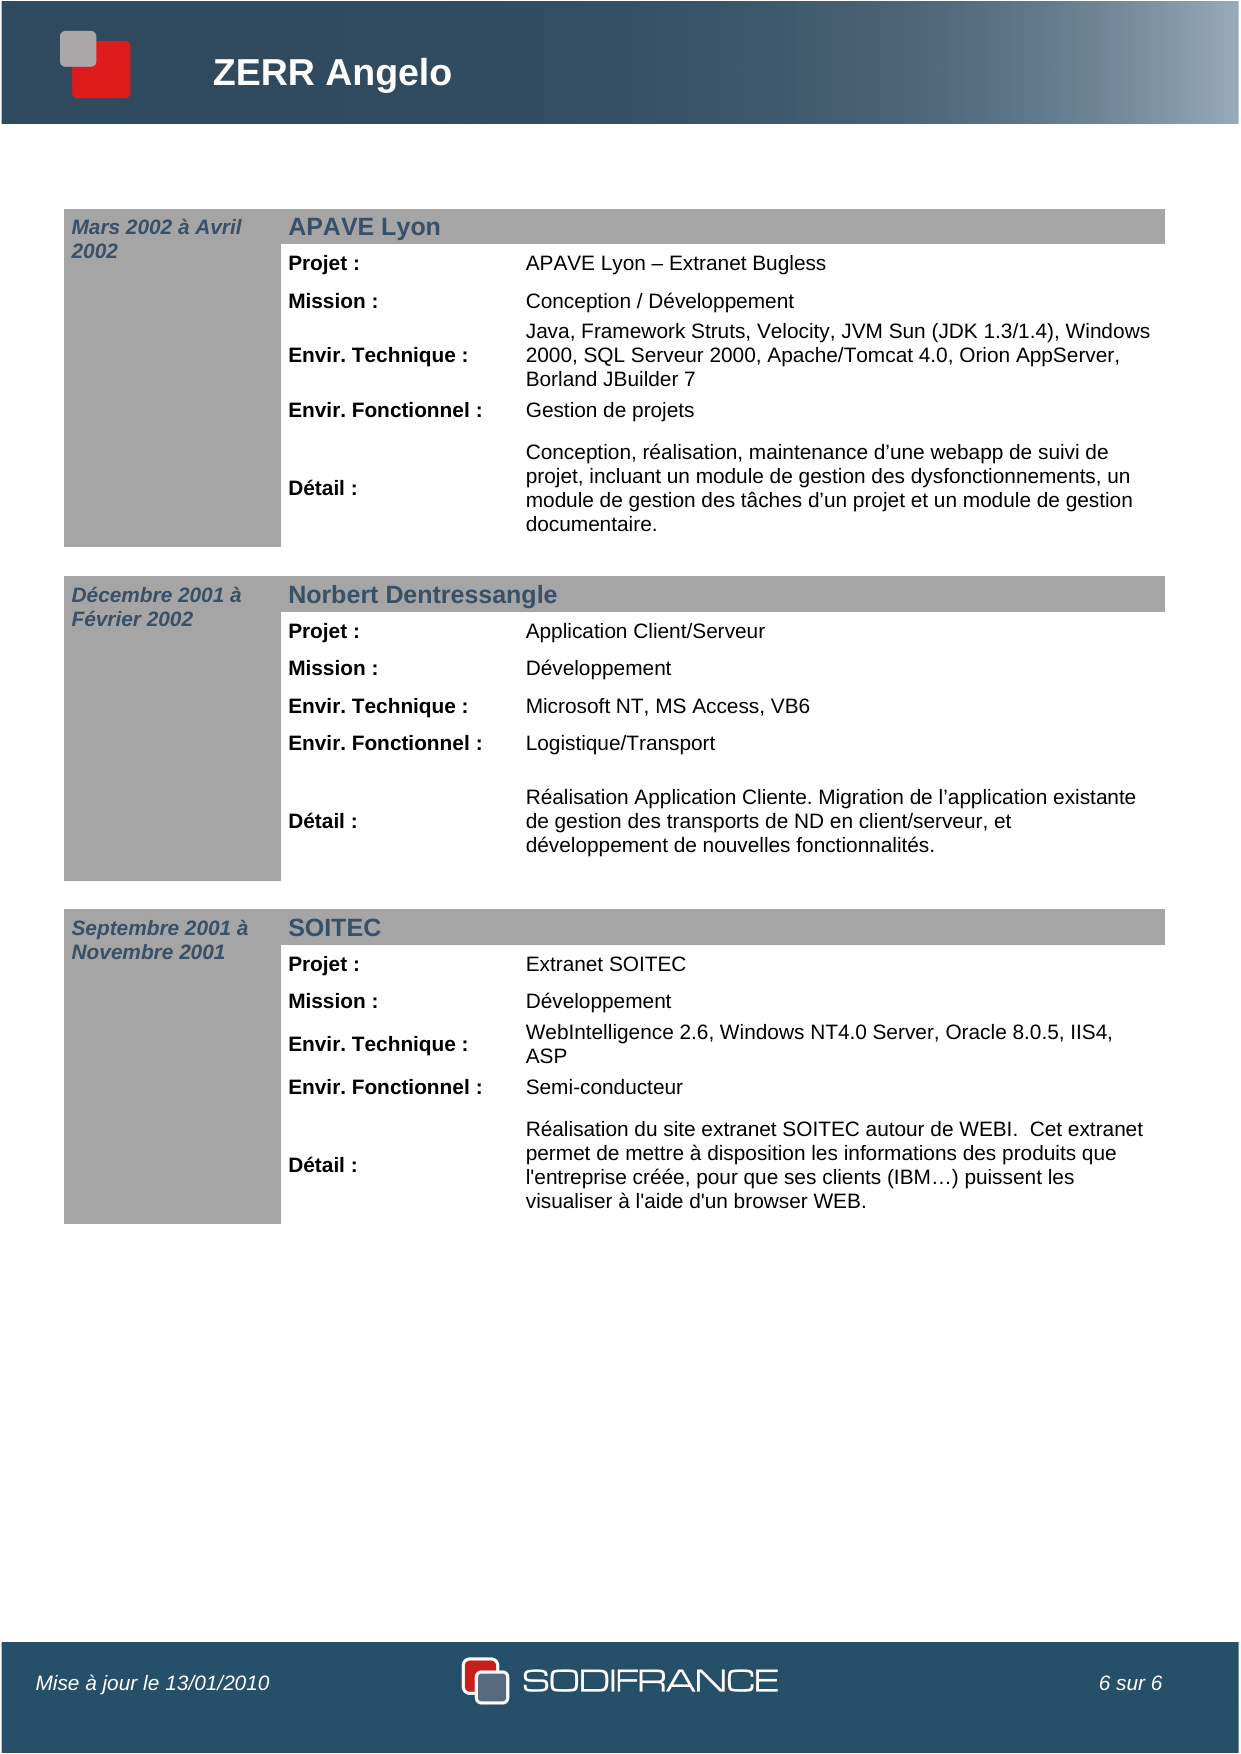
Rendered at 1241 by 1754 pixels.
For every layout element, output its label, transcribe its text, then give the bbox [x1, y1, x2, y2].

table_cell Détail : [281, 762, 518, 881]
table_cell Conception / Développement [518, 282, 1165, 319]
table_header SOITEC [281, 909, 1165, 945]
table_cell Envir. Fonctionnel : [281, 1068, 518, 1105]
table_cell Détail : [281, 429, 518, 547]
table_header Norbert Dentressangle [281, 576, 1165, 612]
table_cell APAVE Lyon – Extranet Bugless [518, 244, 1165, 282]
table_cell Détail : [281, 1105, 518, 1224]
table_header Décembre 2001 à Février 2002 [64, 576, 281, 881]
table_cell Envir. Technique : [281, 1020, 518, 1068]
table_cell Développement [518, 649, 1165, 687]
table_cell WebIntelligence 2.6, Windows NT4.0 Server, Oracle 8.0.5, IIS4, ASP [518, 1020, 1165, 1068]
table_cell Développement [518, 983, 1165, 1020]
table_cell Logistique/Transport [518, 724, 1165, 762]
table_cell Application Client/Serveur [518, 612, 1165, 649]
table_cell Microsoft NT, MS Access, VB6 [518, 687, 1165, 724]
table_cell Gestion de projets [518, 391, 1165, 429]
table_cell Envir. Fonctionnel : [281, 724, 518, 762]
table_cell Mission : [281, 983, 518, 1020]
table_cell Java, Framework Struts, Velocity, JVM Sun (JDK 1.3/1.4), Windows 2000, SQL Serveur 2000, Apache/Tomcat 4.0, Orion AppServer, Borland JBuilder 7 [518, 319, 1165, 391]
table_cell Envir. Technique : [281, 687, 518, 724]
table_header APAVE Lyon [281, 209, 1165, 244]
table_cell Projet : [281, 244, 518, 282]
table_cell Envir. Fonctionnel : [281, 391, 518, 429]
table_header Mars 2002 à Avril 2002 [64, 209, 281, 547]
table_cell Mission : [281, 282, 518, 319]
table_cell Envir. Technique : [281, 319, 518, 391]
picture [1, 1642, 1239, 1753]
table_cell Conception, réalisation, maintenance d’une webapp de suivi de projet, incluant un module de gestion des dysfonctionnements, un module de gestion des tâches d’un projet et un module de gestion documentaire. [518, 429, 1165, 547]
picture [1, 1, 1239, 124]
table_cell Mission : [281, 649, 518, 687]
table_cell Réalisation Application Cliente. Migration de l’application existante de gestion des transports de ND en client/serveur, et développement de nouvelles fonctionnalités. [518, 762, 1165, 881]
table_header Septembre 2001 à Novembre 2001 [64, 909, 281, 1224]
table_cell Semi-conducteur [518, 1068, 1165, 1105]
table_cell Extranet SOITEC [518, 945, 1165, 982]
table_cell Projet : [281, 945, 518, 982]
table_cell Réalisation du site extranet SOITEC autour de WEBI. Cet extranet permet de mettre à disposition les informations des produits que l'entreprise créée, pour que ses clients (IBM…) puissent les visualiser à l'aide d'un browser WEB. [518, 1105, 1165, 1224]
table_cell Projet : [281, 612, 518, 649]
